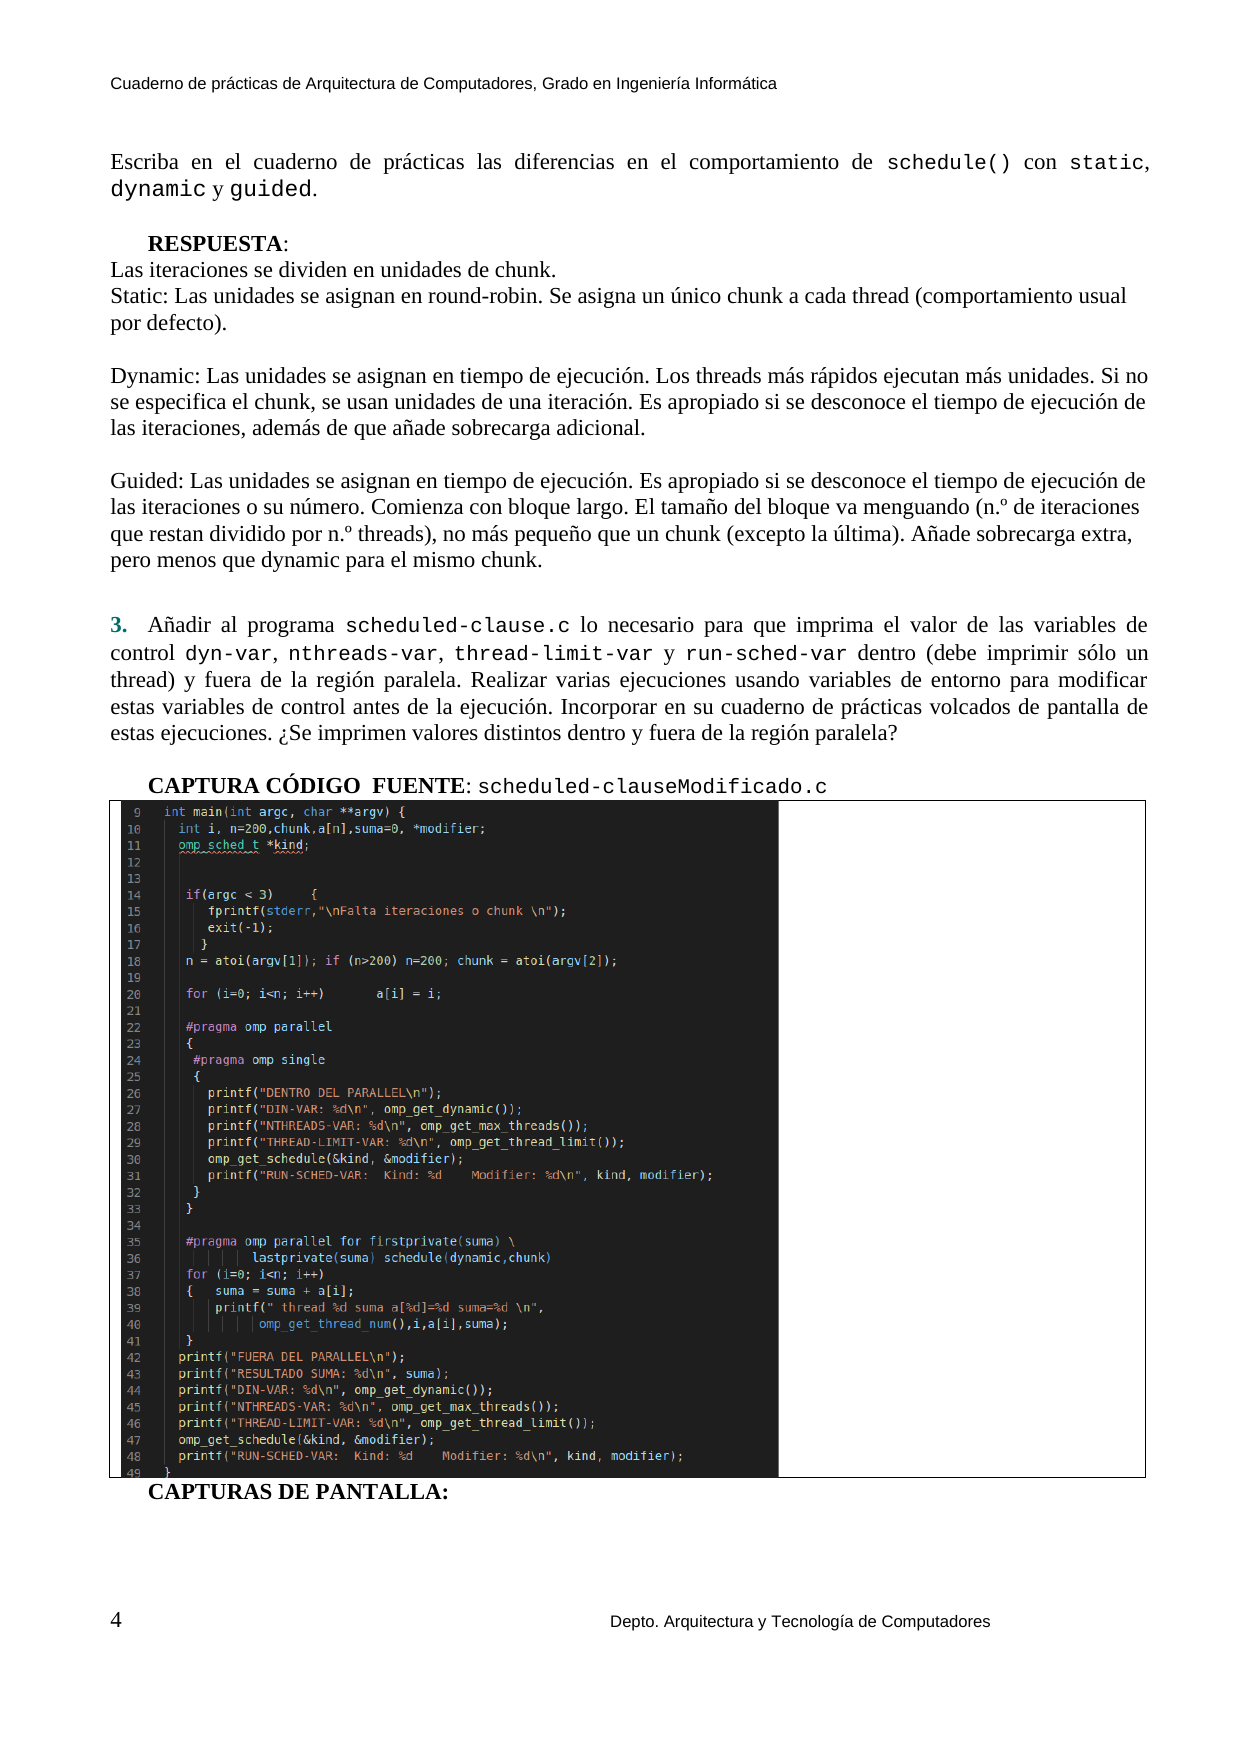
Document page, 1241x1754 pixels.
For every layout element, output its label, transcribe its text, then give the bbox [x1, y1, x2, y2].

text CAPTURA CÓDIGO FUENTE: scheduled-clauseModificado.c [148, 772, 1150, 799]
table_header [779, 801, 1145, 1477]
text Las iteraciones se dividen en unidades de chunk. [110, 256, 1150, 283]
text Static: Las unidades se asignan en round-robin. Se asigna un único chunk a cada thread (comportamiento usual por defecto). [110, 283, 1150, 335]
text Dynamic: Las unidades se asignan en tiempo de ejecución. Los threads más rápidos ejecutan más unidades. Si no se especifica el chunk, se usan unidades de una iteración. Es apropiado si se desconoce el tiempo de ejecución de las iteraciones, además de que añade sobrecarga adicional. [110, 362, 1150, 441]
text RESPUESTA: [148, 230, 1150, 256]
text Guided: Las unidades se asignan en tiempo de ejecución. Es apropiado si se desconoce el tiempo de ejecución de las iteraciones o su número. Comienza con bloque largo. El tamaño del bloque va menguando (n.º de iteraciones que restan dividido por n.º threads), no más pequeño que un chunk (excepto la última). Añade sobrecarga extra, pero menos que dynamic para el mismo chunk. [110, 467, 1150, 572]
text CAPTURAS DE PANTALLA: [148, 1478, 1150, 1505]
picture [121, 800, 779, 1478]
list 3. Añadir al programa scheduled-clause.c lo necesario para que imprima el valor de las variables de control dyn-var, nthreads-var, thread-limit-var y run-sched-var dentro (debe imprimir sólo un thread) y fuera de la región paralela. Realizar varias ejecuciones usando variables de entorno para modificar estas variables de control antes de la ejecución. Incorporar en su cuaderno de prácticas volcados de pantalla de estas ejecuciones. ¿Se imprimen valores distintos dentro y fuera de la región paralela? [110, 611, 1150, 746]
list Escriba en el cuaderno de prácticas las diferencias en el comportamiento de schedule() con static, dynamic y guided. [110, 148, 1150, 203]
table_header [110, 801, 121, 1477]
